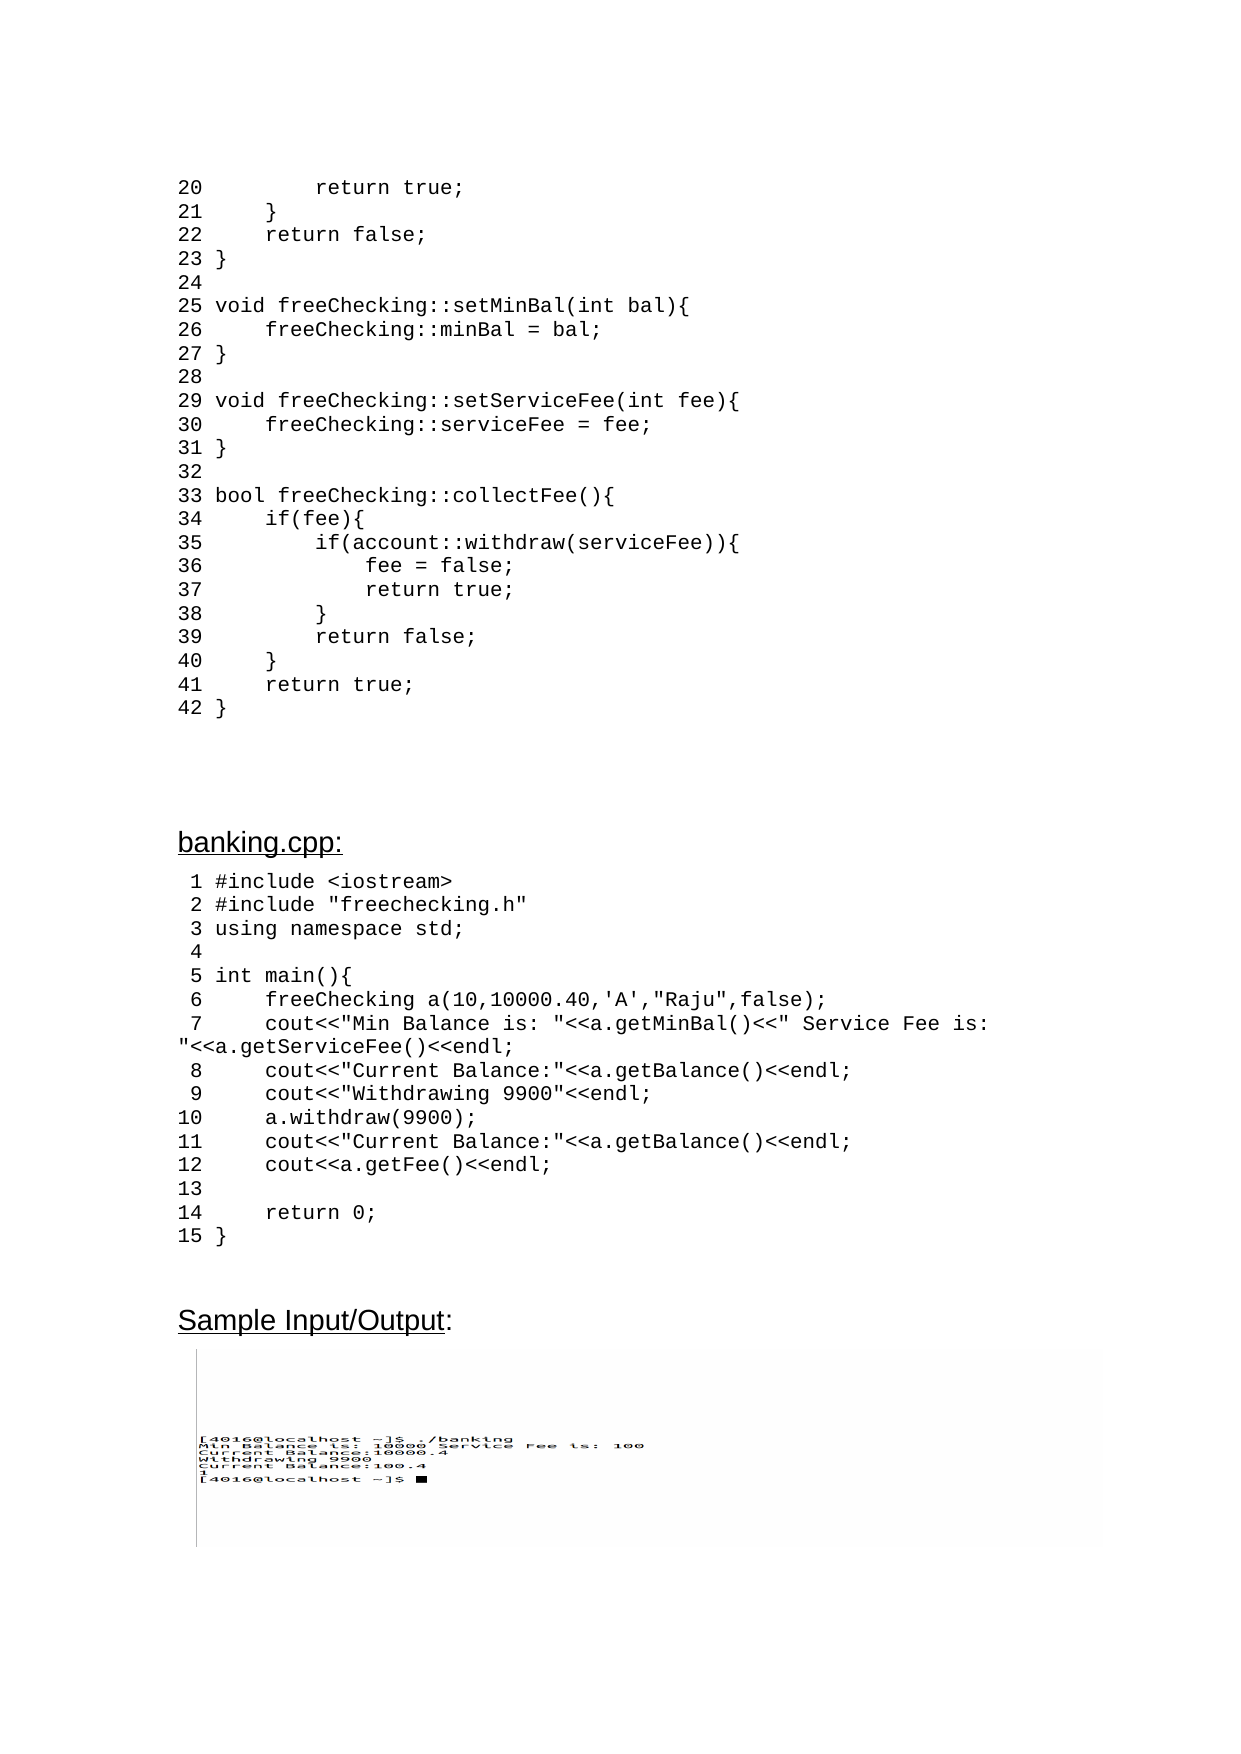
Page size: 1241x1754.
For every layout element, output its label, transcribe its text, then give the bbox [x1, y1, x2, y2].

text 14 return 0; [177, 1202, 1122, 1225]
text 41 return true; [177, 674, 1122, 697]
text 3 using namespace std; [177, 918, 1122, 942]
text 42 } [177, 697, 1122, 721]
text 1 #include <iostream> [177, 871, 1122, 894]
text 22 return false; [177, 224, 1122, 248]
text 24 [177, 272, 1122, 295]
text 13 [177, 1178, 1122, 1202]
text 21 } [177, 201, 1122, 224]
text 26 freeChecking::minBal = bal; [177, 319, 1122, 343]
text 23 } [177, 248, 1122, 272]
text 27 } [177, 343, 1122, 366]
text 12 cout<<a.getFee()<<endl; [177, 1154, 1122, 1178]
text 33 bool freeChecking::collectFee(){ [177, 484, 1122, 508]
text 36 fee = false; [177, 556, 1122, 579]
text 5 int main(){ [177, 965, 1122, 989]
text 40 } [177, 650, 1122, 674]
picture [196, 1349, 1103, 1547]
text 32 [177, 461, 1122, 484]
text 38 } [177, 603, 1122, 626]
text 37 return true; [177, 579, 1122, 603]
text 11 cout<<"Current Balance:"<<a.getBalance()<<endl; [177, 1131, 1122, 1154]
text 9 cout<<"Withdrawing 9900"<<endl; [177, 1083, 1122, 1107]
text 6 freeChecking a(10,10000.40,'A',"Raju",false); [177, 989, 1122, 1012]
text 34 if(fee){ [177, 508, 1122, 532]
text 10 a.withdraw(9900); [177, 1107, 1122, 1131]
text 8 cout<<"Current Balance:"<<a.getBalance()<<endl; [177, 1060, 1122, 1083]
subtitle banking.cpp: [177, 824, 1122, 858]
text 30 freeChecking::serviceFee = fee; [177, 414, 1122, 437]
text 28 [177, 366, 1122, 390]
text 2 #include "freechecking.h" [177, 894, 1122, 918]
text 15 } [177, 1225, 1122, 1249]
text 31 } [177, 437, 1122, 461]
text 7 cout<<"Min Balance is: "<<a.getMinBal()<<" Service Fee is: "<<a.getServiceFee()<<endl; [177, 1012, 1122, 1060]
text 20 return true; [177, 177, 1122, 201]
text 29 void freeChecking::setServiceFee(int fee){ [177, 390, 1122, 414]
text 25 void freeChecking::setMinBal(int bal){ [177, 295, 1122, 319]
subtitle Sample Input/Output: [177, 1303, 1122, 1337]
text 4 [177, 942, 1122, 965]
text 35 if(account::withdraw(serviceFee)){ [177, 532, 1122, 556]
text 39 return false; [177, 626, 1122, 650]
